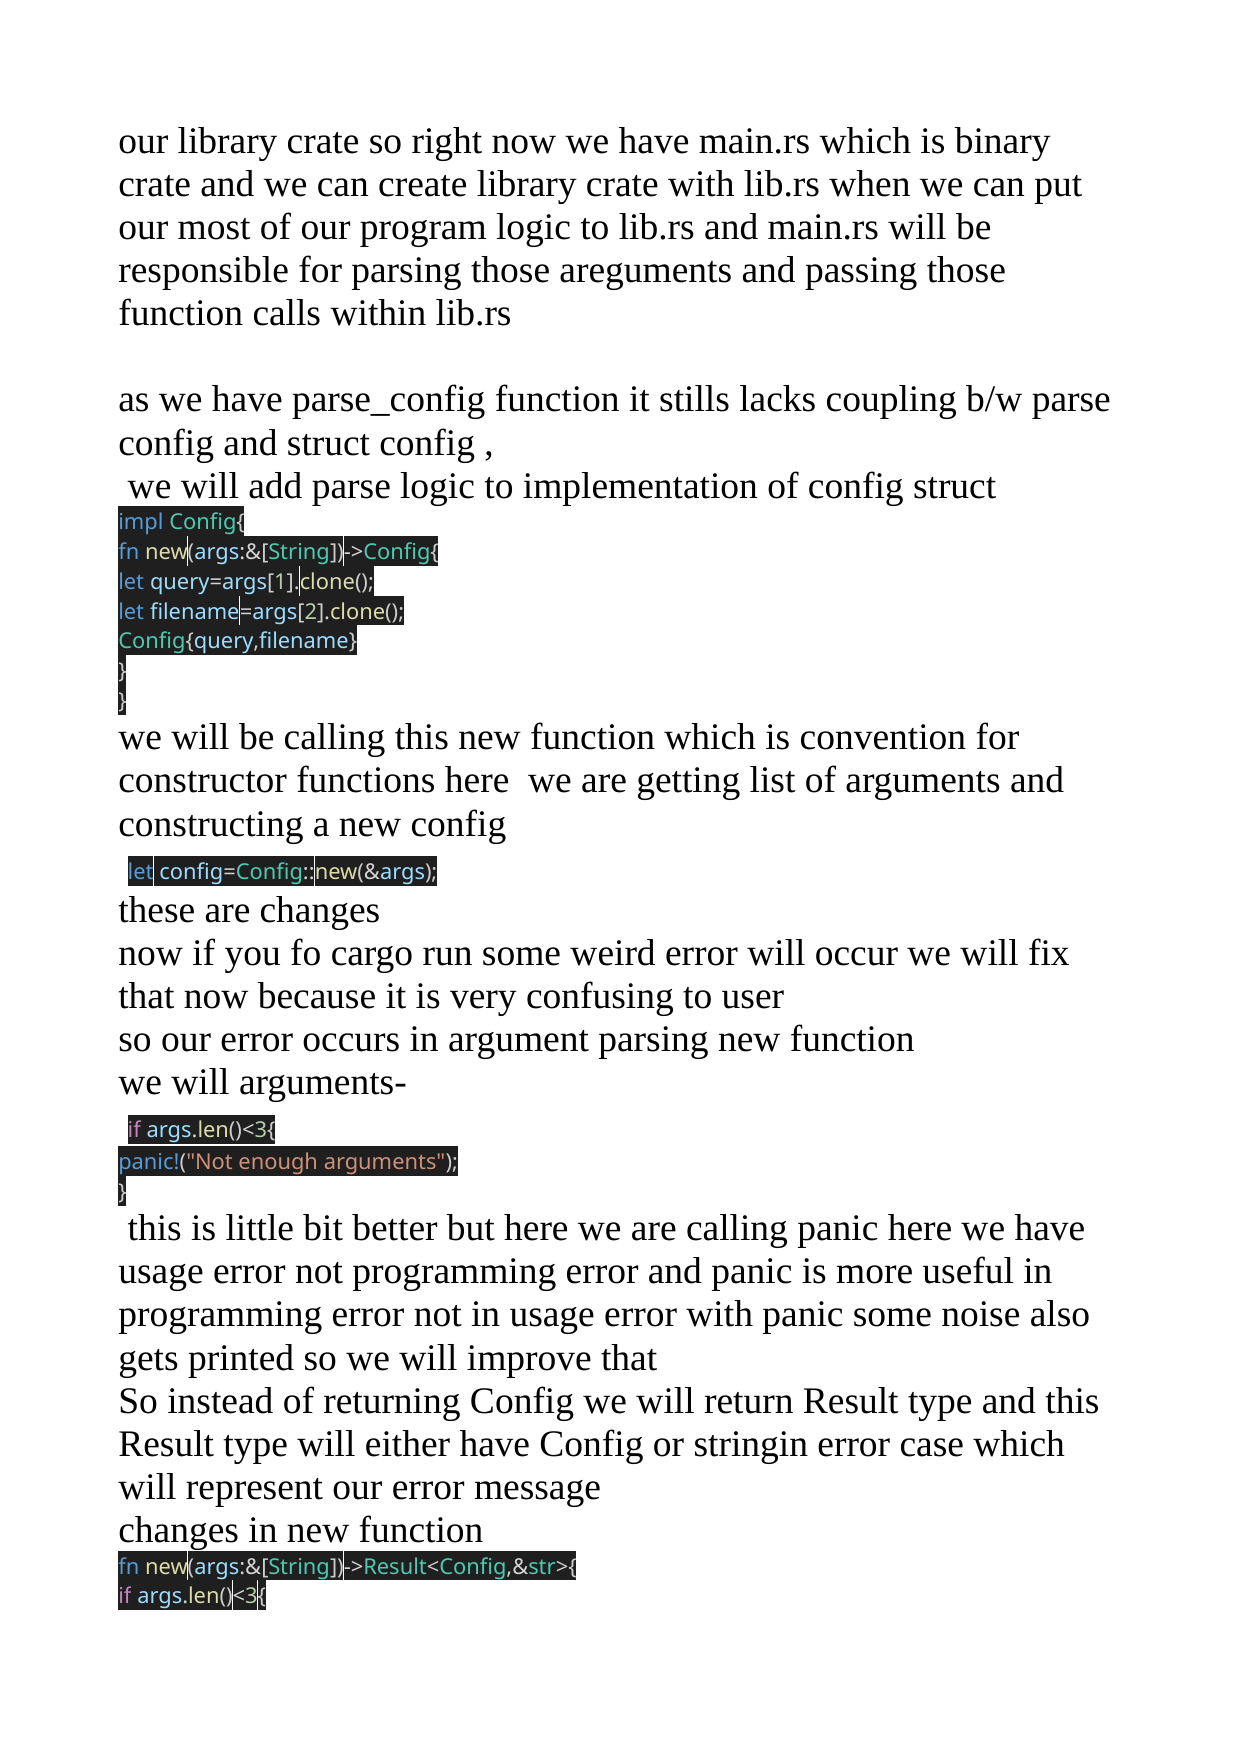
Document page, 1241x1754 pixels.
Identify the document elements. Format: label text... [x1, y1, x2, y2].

text we will add parse logic to implementation of config struct [118, 463, 1122, 506]
text we will arguments- [118, 1060, 1122, 1103]
text so our error occurs in argument parsing new function [118, 1017, 1122, 1060]
text } [118, 655, 1122, 685]
text if args.len()<3{ [118, 1103, 1122, 1146]
text So instead of returning Config we will return Result type and this Result type will either have Config or stringin error case which will represent our error message [118, 1378, 1122, 1507]
text } [118, 685, 1122, 715]
text now if you fo cargo run some weird error will occur we will fix that now because it is very confusing to user [118, 930, 1122, 1017]
text let filename=args[2].clone(); [118, 596, 1122, 625]
text changes in new function [118, 1507, 1122, 1551]
text if args.len()<3{ [118, 1580, 1122, 1610]
text this is little bit better but here we are calling panic here we have usage error not programming error and panic is more useful in programming error not in usage error with panic some noise also gets printed so we will improve that [118, 1206, 1122, 1378]
text as we have parse_config function it stills lacks coupling b/w parse config and struct config , [118, 377, 1122, 463]
text fn new(args:&[String])->Result<Config,&str>{ [118, 1551, 1122, 1580]
text } [118, 1176, 1122, 1206]
text our library crate so right now we have main.rs which is binary crate and we can create library crate with lib.rs when we can put our most of our program logic to lib.rs and main.rs will be responsible for parsing those areguments and passing those function calls within lib.rs [118, 118, 1122, 334]
text impl Config{ [118, 506, 1122, 536]
text panic!("Not enough arguments"); [118, 1146, 1122, 1176]
text let config=Config::new(&args); [118, 844, 1122, 887]
text Config{query,filename} [118, 625, 1122, 655]
text these are changes [118, 887, 1122, 930]
text we will be calling this new function which is convention for constructor functions here we are getting list of arguments and constructing a new config [118, 715, 1122, 844]
text fn new(args:&[String])->Config{ [118, 536, 1122, 566]
text let query=args[1].clone(); [118, 566, 1122, 596]
